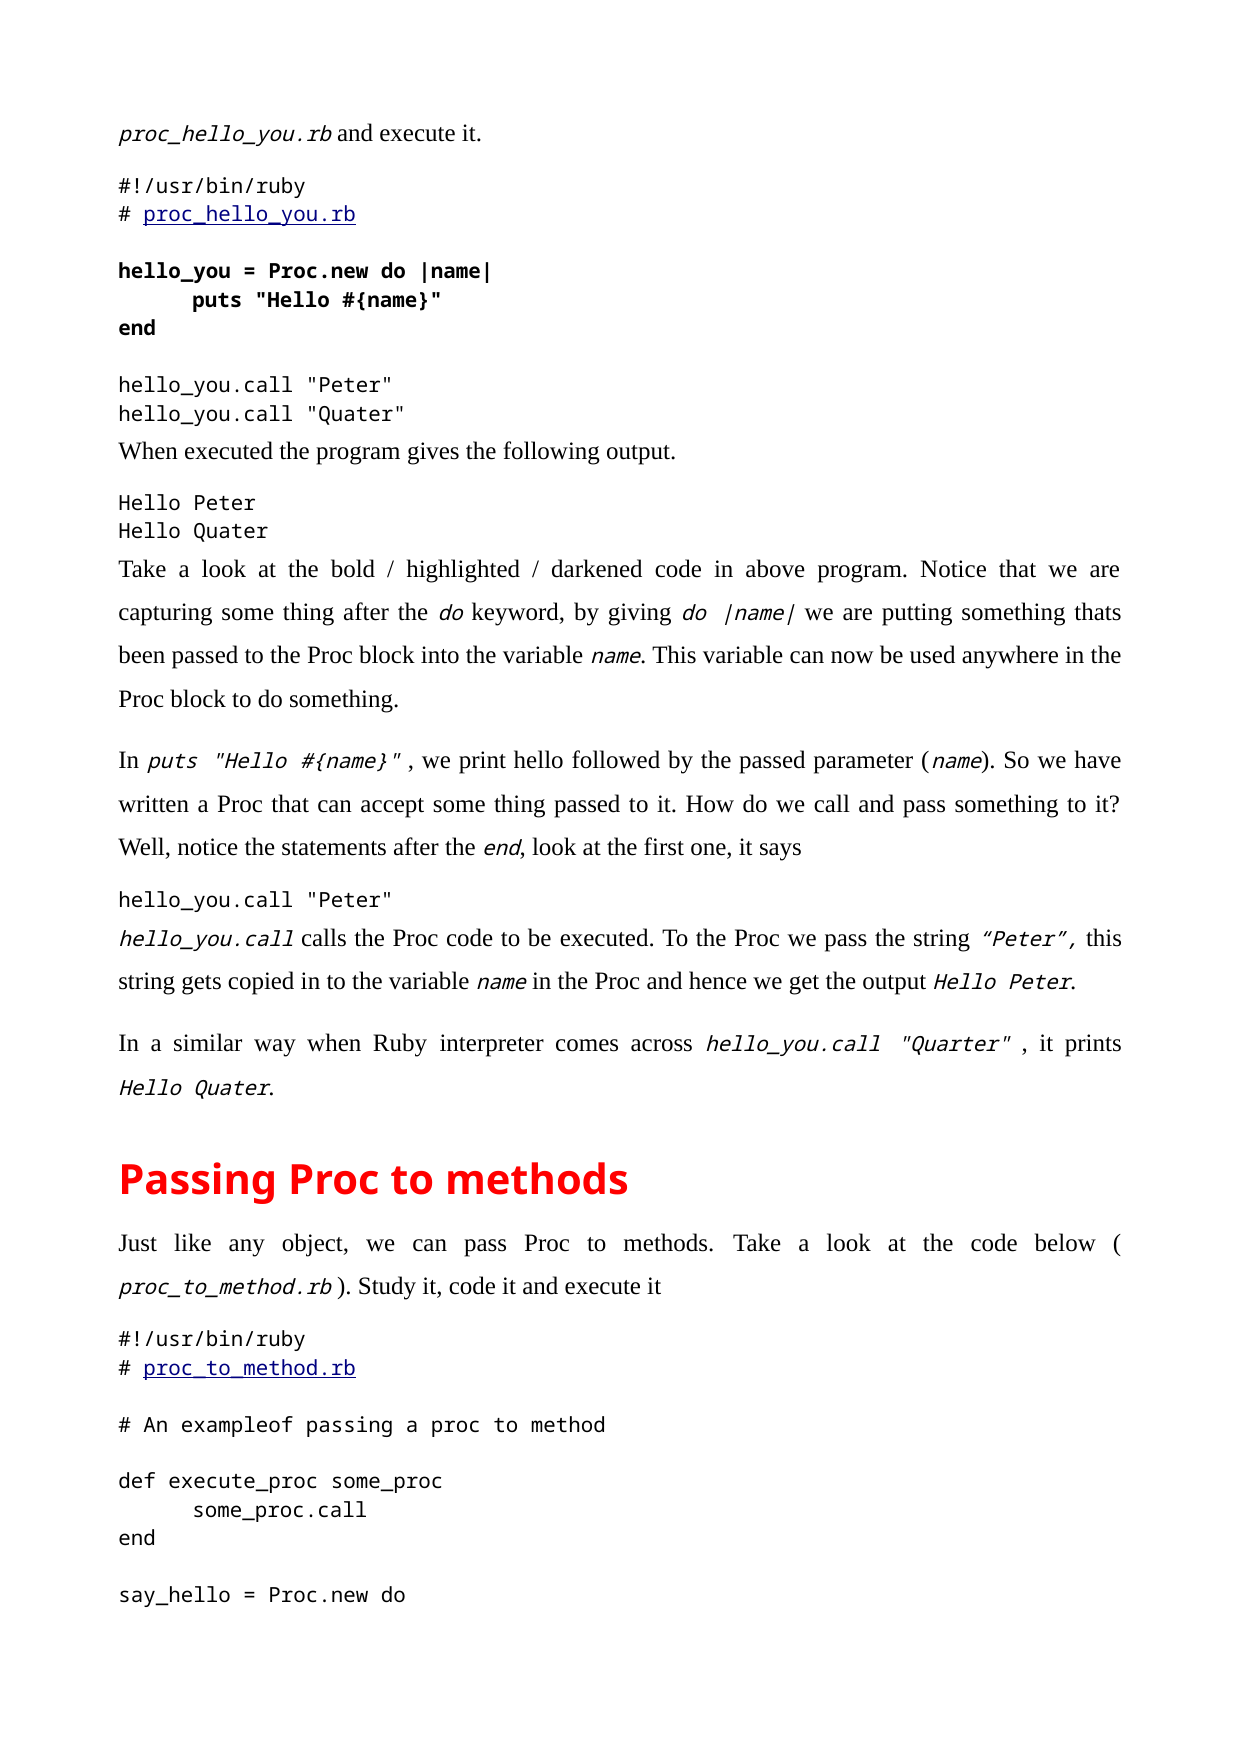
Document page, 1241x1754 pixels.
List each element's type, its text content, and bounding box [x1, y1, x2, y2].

text When executed the program gives the following output. [118, 436, 1122, 465]
text hello_you.call calls the Proc code to be executed. To the Proc we pass the string “Peter”, this string gets copied in to the variable name in the Proc and hence we get the output Hello Peter. [118, 923, 1122, 996]
text #!/usr/bin/ruby [118, 171, 1122, 199]
text # An exampleof passing a proc to method [118, 1410, 1122, 1438]
text Just like any object, we can pass Proc to methods. Take a look at the code below ( proc_to_method.rb ). Study it, code it and execute it [118, 1228, 1122, 1301]
text Take a look at the bold / highlighted / darkened code in above program. Notice that we are capturing some thing after the do keyword, by giving do |name| we are putting something thats been passed to the Proc block into the variable name. This variable can now be used anywhere in the Proc block to do something. [118, 554, 1122, 713]
text some_proc.call [118, 1495, 1122, 1523]
text In a similar way when Ruby interpreter comes across hello_you.call "Quarter" , it prints Hello Quater. [118, 1028, 1122, 1102]
text end [118, 313, 1122, 342]
text # proc_to_method.rb [118, 1353, 1122, 1381]
text end [118, 1523, 1122, 1552]
text puts "Hello #{name}" [118, 285, 1122, 313]
text # proc_hello_you.rb [118, 199, 1122, 228]
text def execute_proc some_proc [118, 1467, 1122, 1495]
text In puts "Hello #{name}" , we print hello followed by the passed parameter (name). So we have written a Proc that can accept some thing passed to it. How do we call and pass something to it? Well, notice the statements after the end, look at the first one, it says [118, 745, 1122, 862]
text say_hello = Proc.new do [118, 1580, 1122, 1609]
text Hello Peter [118, 488, 1122, 516]
text hello_you.call "Peter" [118, 370, 1122, 399]
text Hello Quater [118, 516, 1122, 545]
subtitle Passing Proc to methods [118, 1150, 1122, 1207]
text hello_you = Proc.new do |name| [118, 256, 1122, 285]
text hello_you.call "Peter" [118, 885, 1122, 914]
text proc_hello_you.rb and execute it. [118, 118, 1122, 148]
text #!/usr/bin/ruby [118, 1324, 1122, 1353]
text hello_you.call "Quater" [118, 399, 1122, 427]
